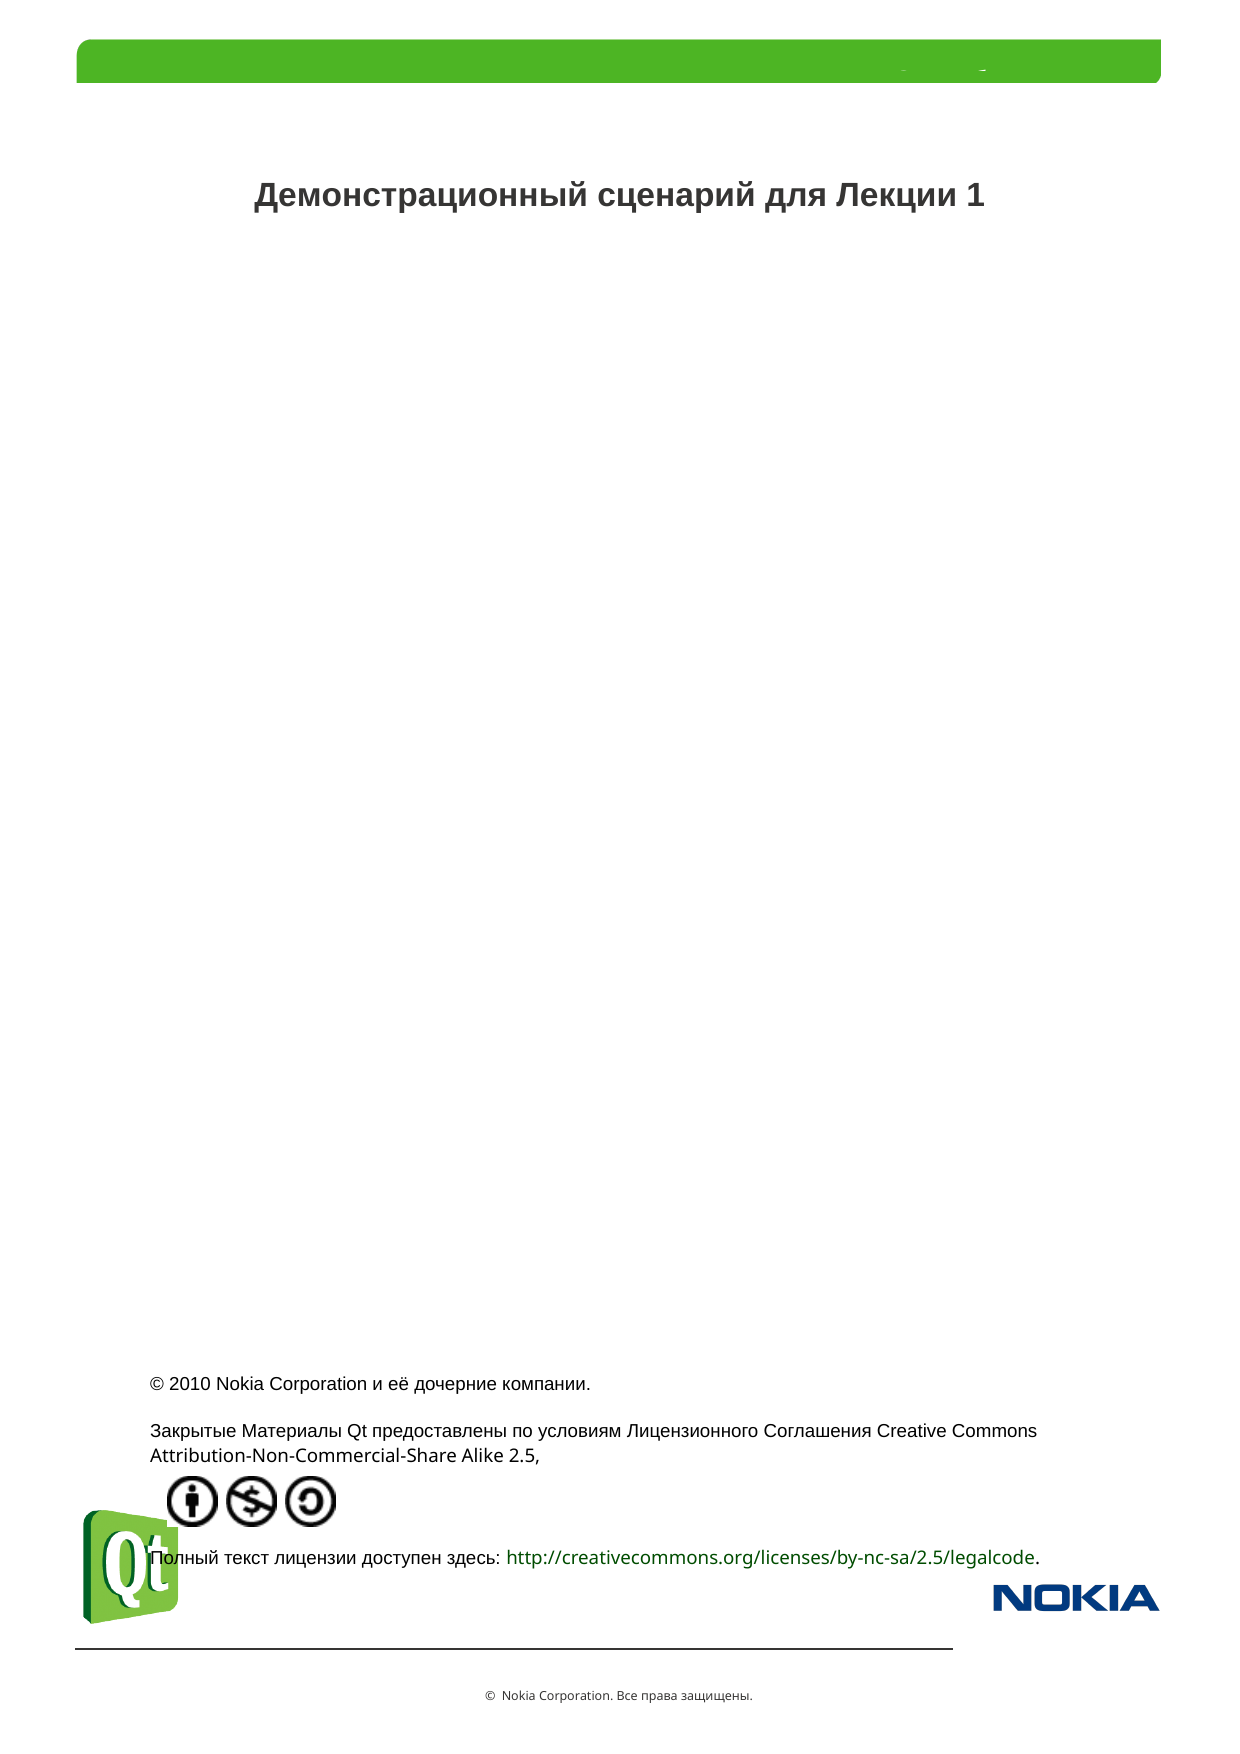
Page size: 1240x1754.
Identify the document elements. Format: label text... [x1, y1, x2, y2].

subtitle Демонстрационный сценарий для Лекции 1 [150, 175, 1089, 214]
picture [76, 39, 1162, 86]
text Закрытые Материалы Qt предоставлены по условиям Лицензионного Соглашения Creative Commons Attribution-Non-Commercial-Share Alike 2.5, [150, 1420, 1089, 1467]
text © 2010 Nokia Corporation и её дочерние компании. [150, 1373, 1089, 1395]
text Полный текст лицензии доступен здесь: http://creativecommons.org/licenses/by-nc-sa/2.5/legalcode. [187, 1544, 953, 1569]
picture [285, 1476, 336, 1527]
picture [226, 1476, 277, 1527]
picture [954, 1546, 1199, 1649]
picture [75, 1476, 218, 1634]
